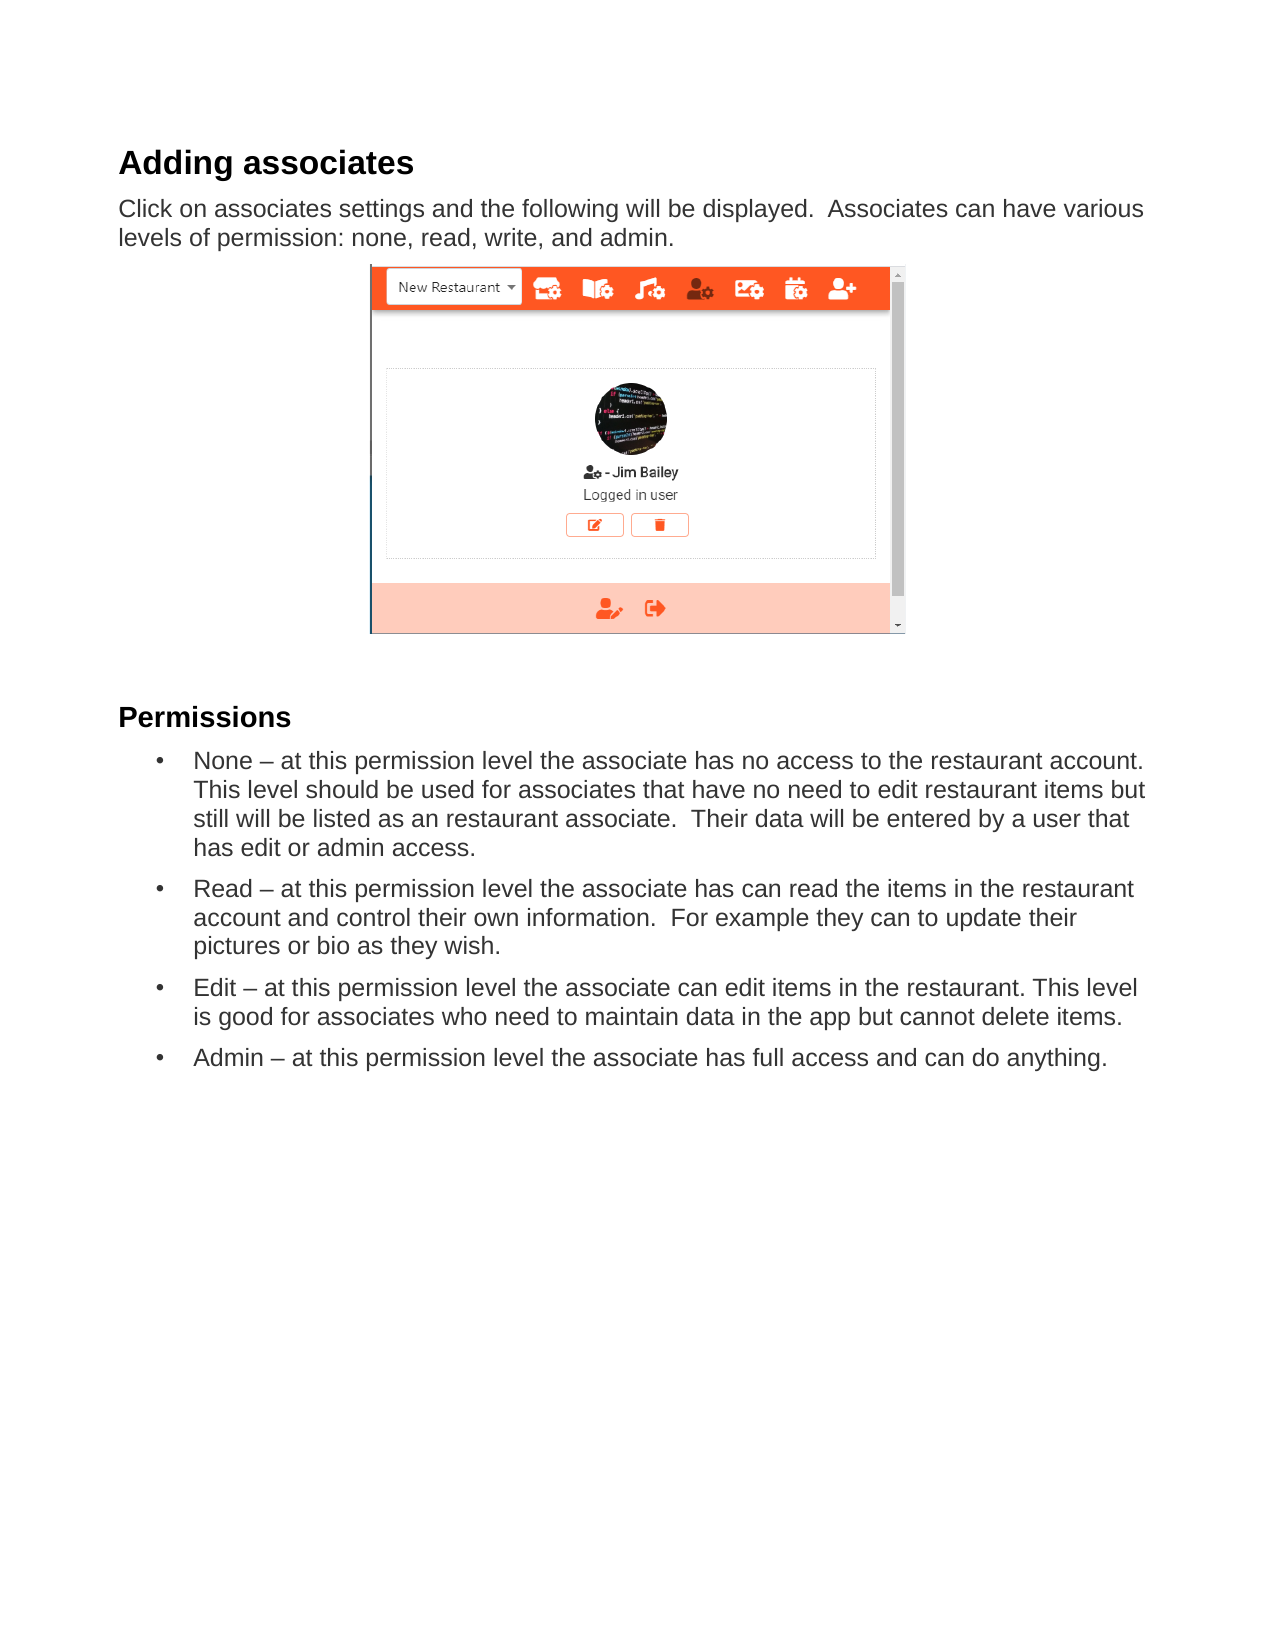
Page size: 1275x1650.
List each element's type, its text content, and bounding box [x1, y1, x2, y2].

text Click on associates settings and the following will be displayed. Associates can have various levels of permission: none, read, write, and admin. [118, 194, 1157, 252]
subtitle Permissions [118, 700, 1157, 734]
list Read – at this permission level the associate has can read the items in the restaurant account and control their own information. For example they can to update their pictures or bio as they wish. [156, 874, 1157, 960]
picture [369, 264, 906, 634]
list Edit – at this permission level the associate can edit items in the restaurant. This level is good for associates who need to maintain data in the app but cannot delete items. [156, 973, 1157, 1030]
list Admin – at this permission level the associate has full access and can do anything. [156, 1043, 1157, 1072]
subtitle Adding associates [118, 143, 1157, 182]
list None – at this permission level the associate has no access to the restaurant account. This level should be used for associates that have no need to edit restaurant items but still will be listed as an restaurant associate. Their data will be entered by a user that has edit or admin access. [156, 746, 1157, 861]
